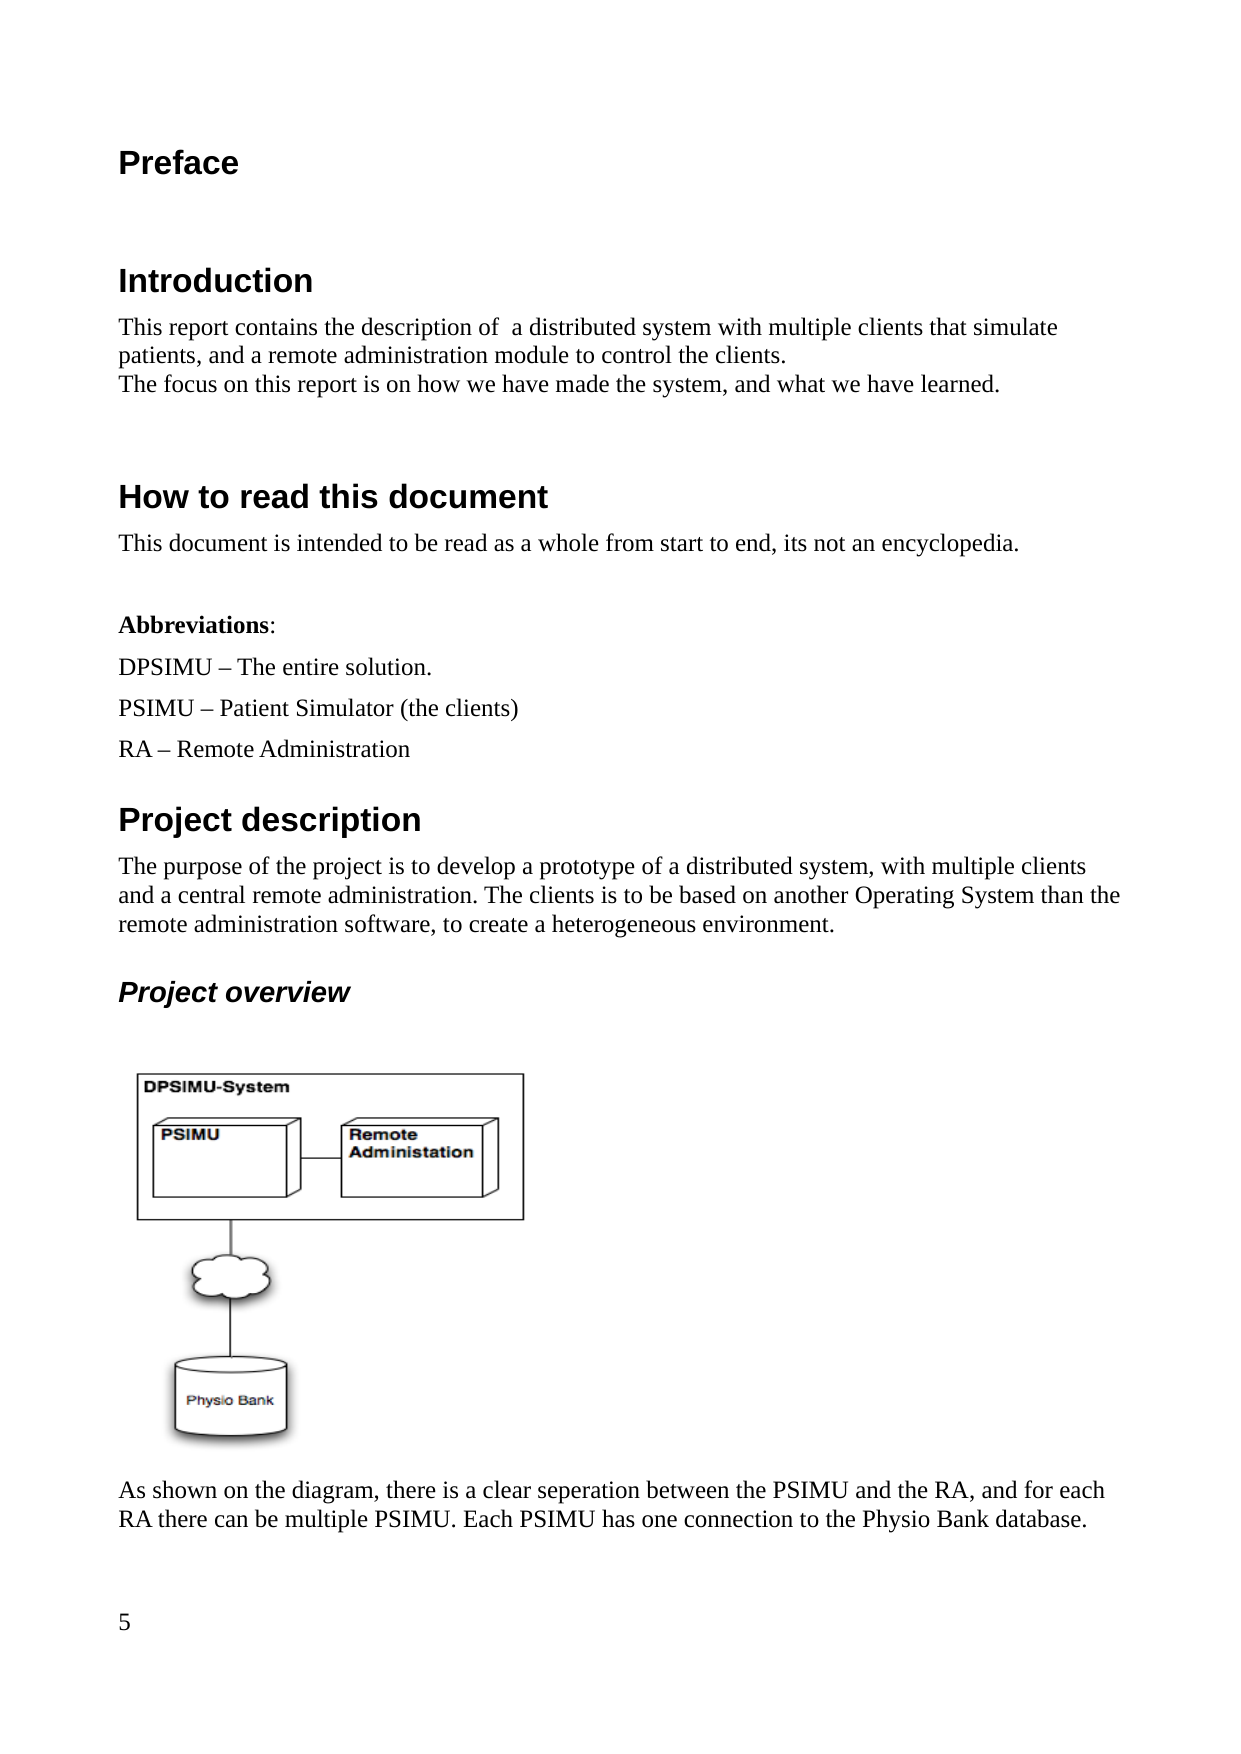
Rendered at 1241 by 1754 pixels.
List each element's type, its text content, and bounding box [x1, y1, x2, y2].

text This document is intended to be read as a whole from start to end, its not an encyclopedia. [118, 528, 1122, 557]
text RA – Remote Administration [118, 734, 1122, 763]
subtitle Introduction [118, 261, 1122, 299]
subtitle Project overview [118, 975, 1122, 1009]
text This report contains the description of a distributed system with multiple clients that simulate patients, and a remote administration module to control the clients. The focus on this report is on how we have made the system, and what we have learned. [118, 312, 1122, 398]
subtitle Project description [118, 800, 1122, 839]
text PSIMU – Patient Simulator (the clients) [118, 693, 1122, 722]
text As shown on the diagram, there is a clear seperation between the PSIMU and the RA, and for each RA there can be multiple PSIMU. Each PSIMU has one connection to the Physio Bank database. [118, 1476, 1122, 1533]
text Abbreviations: [118, 610, 1122, 639]
picture [134, 1071, 526, 1454]
subtitle Preface [118, 143, 1122, 182]
text The purpose of the project is to develop a prototype of a distributed system, with multiple clients and a central remote administration. The clients is to be based on another Operating System than the remote administration software, to create a heterogeneous environment. [118, 851, 1122, 938]
text DPSIMU – The entire solution. [118, 652, 1122, 680]
subtitle How to read this document [118, 477, 1122, 515]
